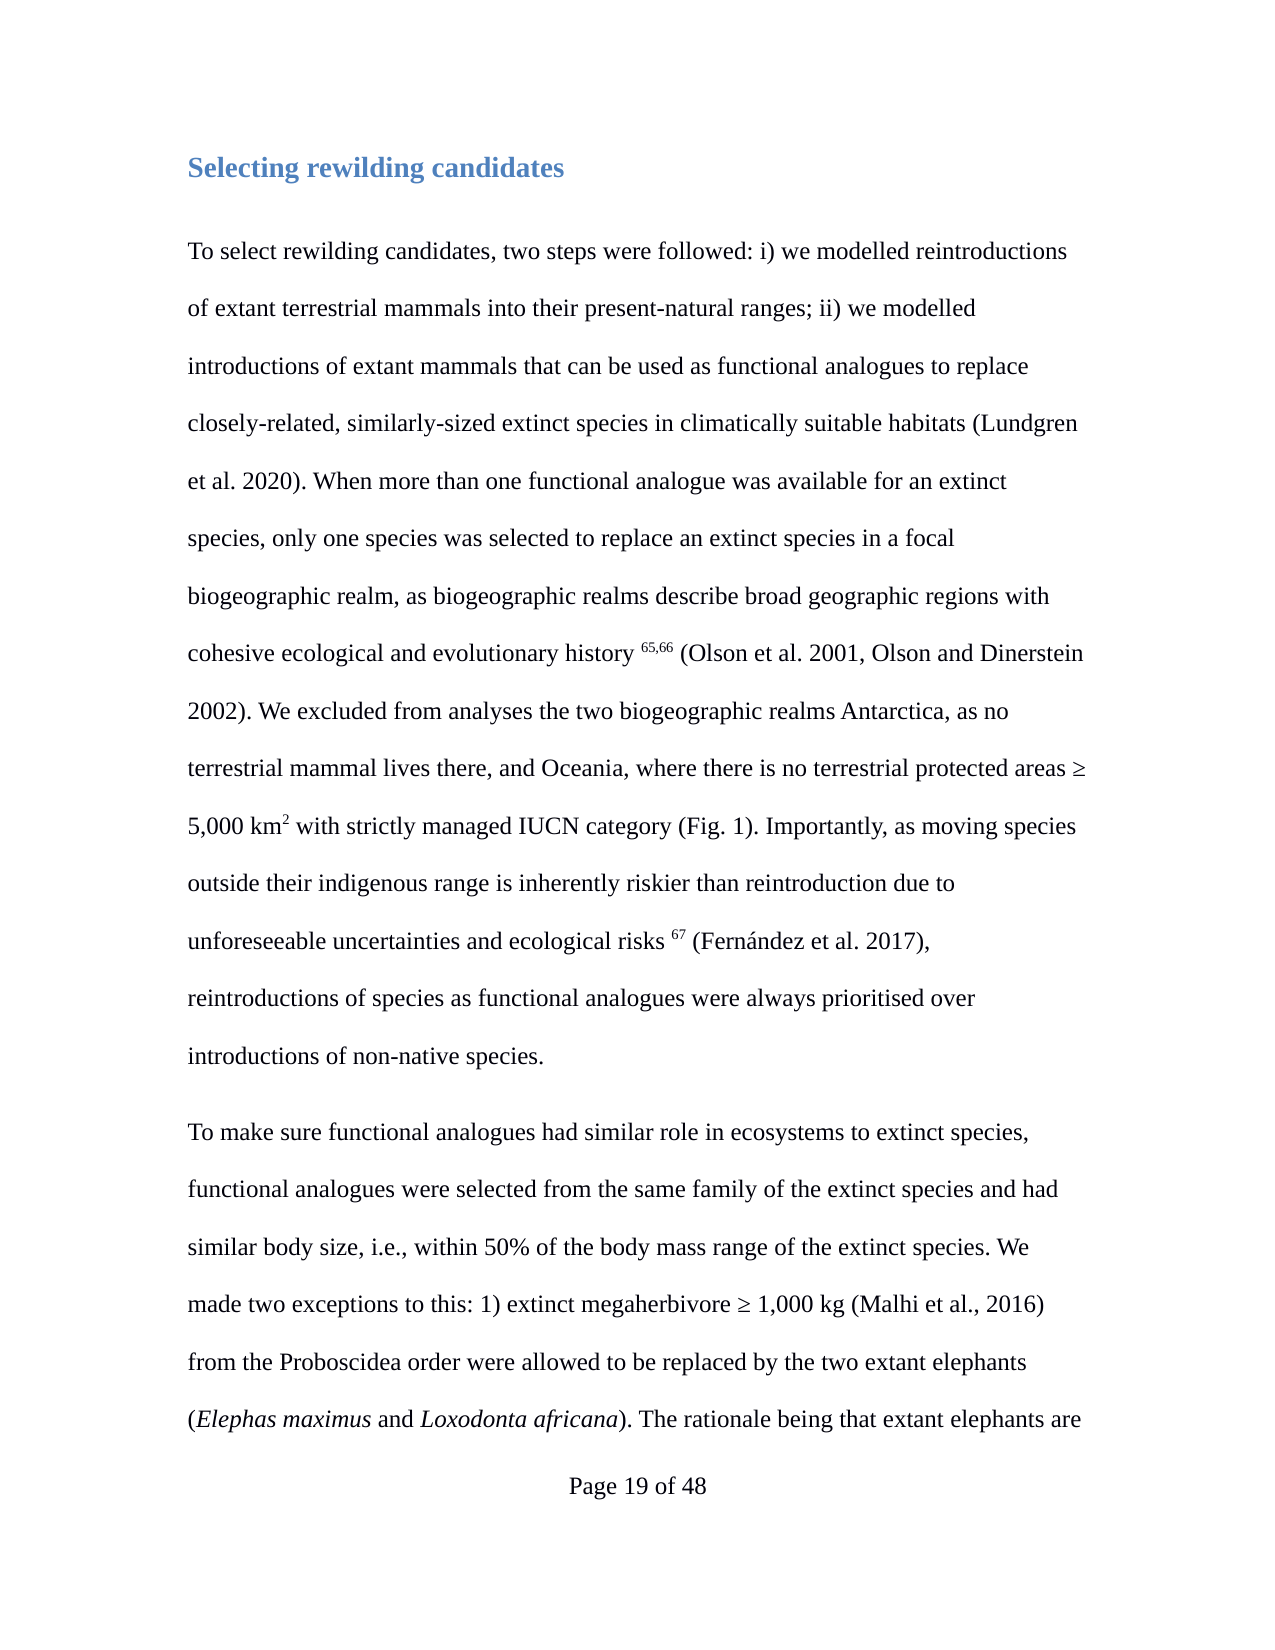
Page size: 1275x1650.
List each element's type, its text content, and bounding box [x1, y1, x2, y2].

text To make sure functional analogues had similar role in ecosystems to extinct species, functional analogues were selected from the same family of the extinct species and had similar body size, i.e., within 50% of the body mass range of the extinct species. We made two exceptions to this: 1) extinct megaherbivore ≥ 1,000 kg (Malhi et al., 2016) from the Proboscidea order were allowed to be replaced by the two extant elephants (Elephas maximus and Loxodonta africana). The rationale being that extant elephants are [187, 1117, 1087, 1433]
subtitle Selecting rewilding candidates [187, 150, 1087, 183]
text To select rewilding candidates, two steps were followed: i) we modelled reintroductions of extant terrestrial mammals into their present-natural ranges; ii) we modelled introductions of extant mammals that can be used as functional analogues to replace closely-related, similarly-sized extinct species in climatically suitable habitats (Lundgren et al. 2020). When more than one functional analogue was available for an extinct species, only one species was selected to replace an extinct species in a focal biogeographic realm, as biogeographic realms describe broad geographic regions with cohesive ecological and evolutionary history 65,66⁠ (Olson et al. 2001, Olson and Dinerstein 2002). We excluded from analyses the two biogeographic realms Antarctica, as no terrestrial mammal lives there, and Oceania, where there is no terrestrial protected areas ≥ 5,000 km2 with strictly managed IUCN category (Fig. 1). Importantly, as moving species outside their indigenous range is inherently riskier than reintroduction due to unforeseeable uncertainties and ecological risks 67⁠ (Fernández et al. 2017), reintroductions of species as functional analogues were always prioritised over introductions of non-native species. [187, 236, 1087, 1069]
